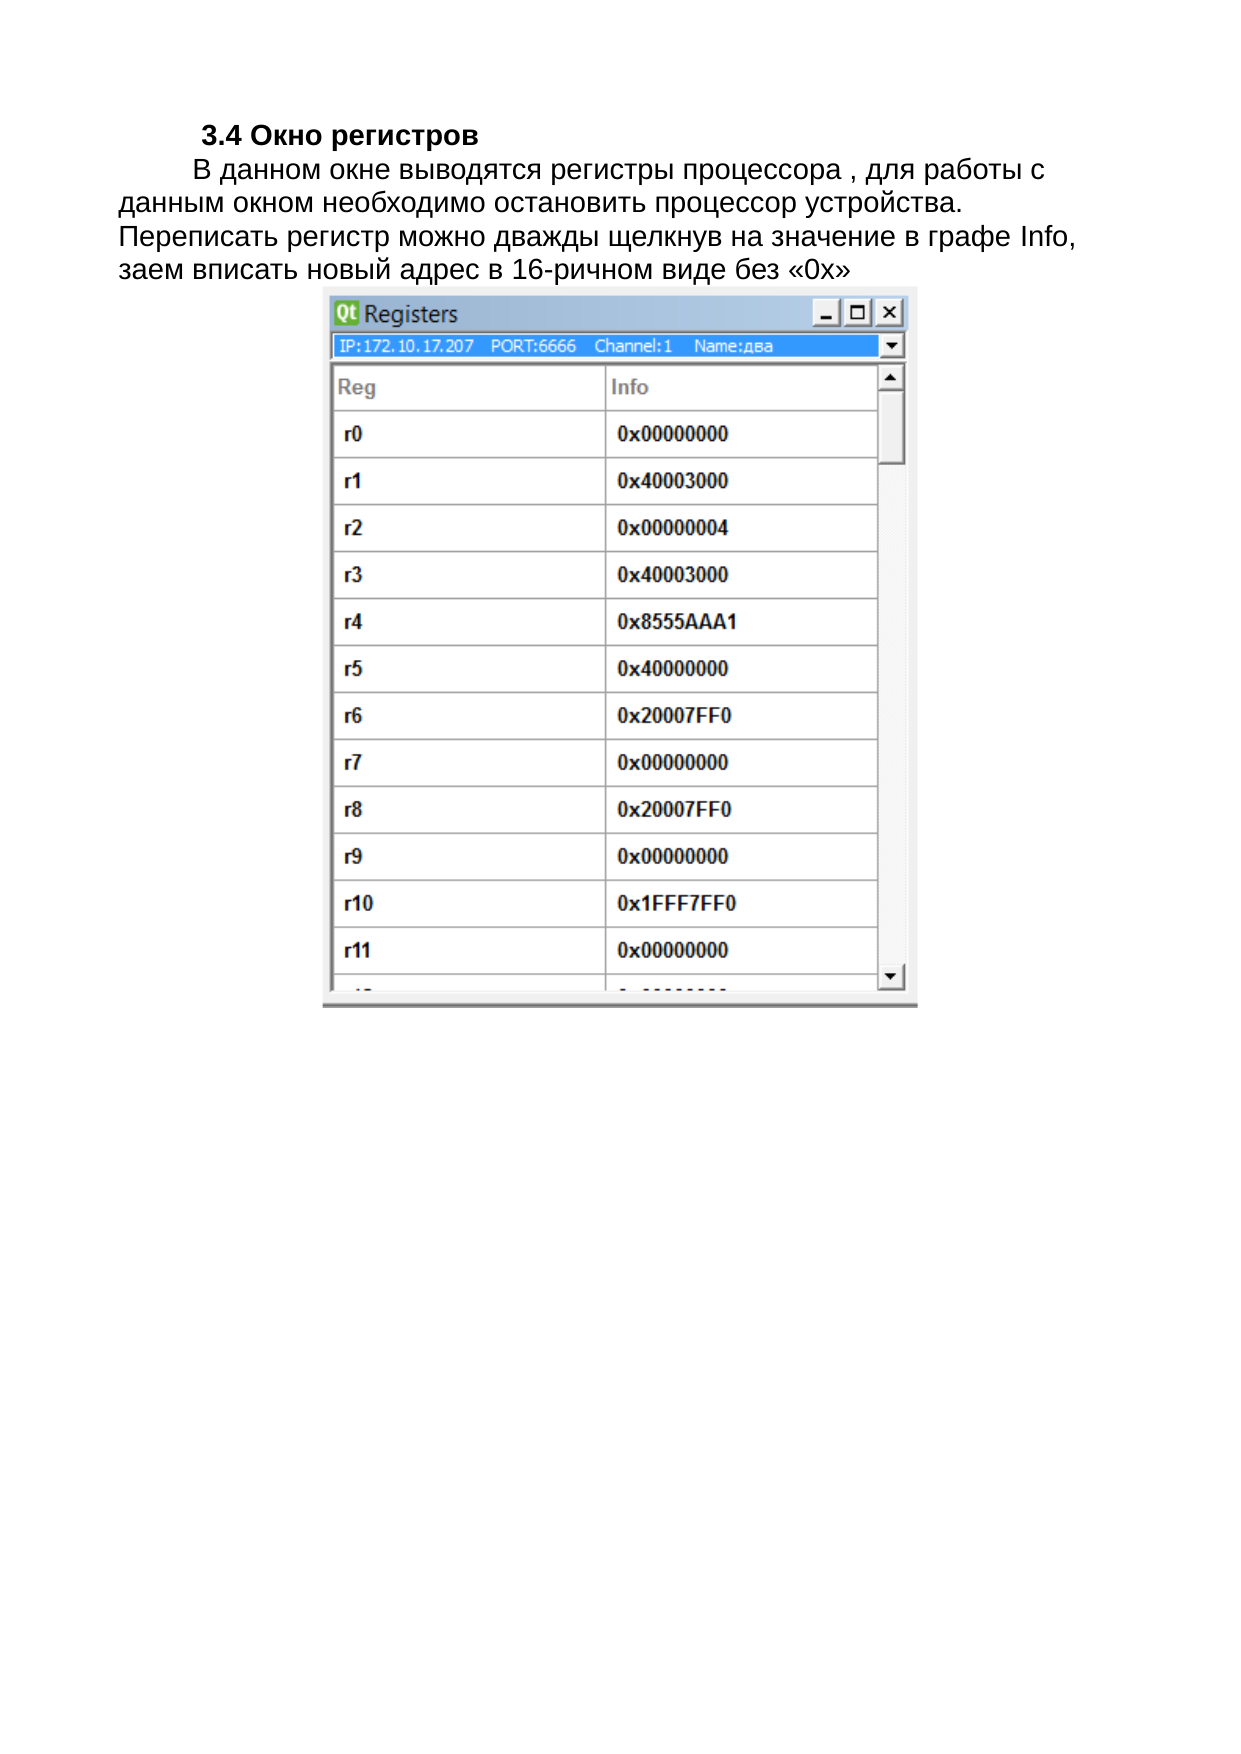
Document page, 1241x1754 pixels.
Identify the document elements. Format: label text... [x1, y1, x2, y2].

text В данном окне выводятся регистры процессора , для работы с данным окном необходимо остановить процессор устройства. Переписать регистр можно дважды щелкнув на значение в графе Info, заем вписать новый адрес в 16-ричном виде без «0х» [118, 152, 1122, 286]
picture [322, 285, 918, 1008]
list Окно регистров [193, 118, 1122, 152]
